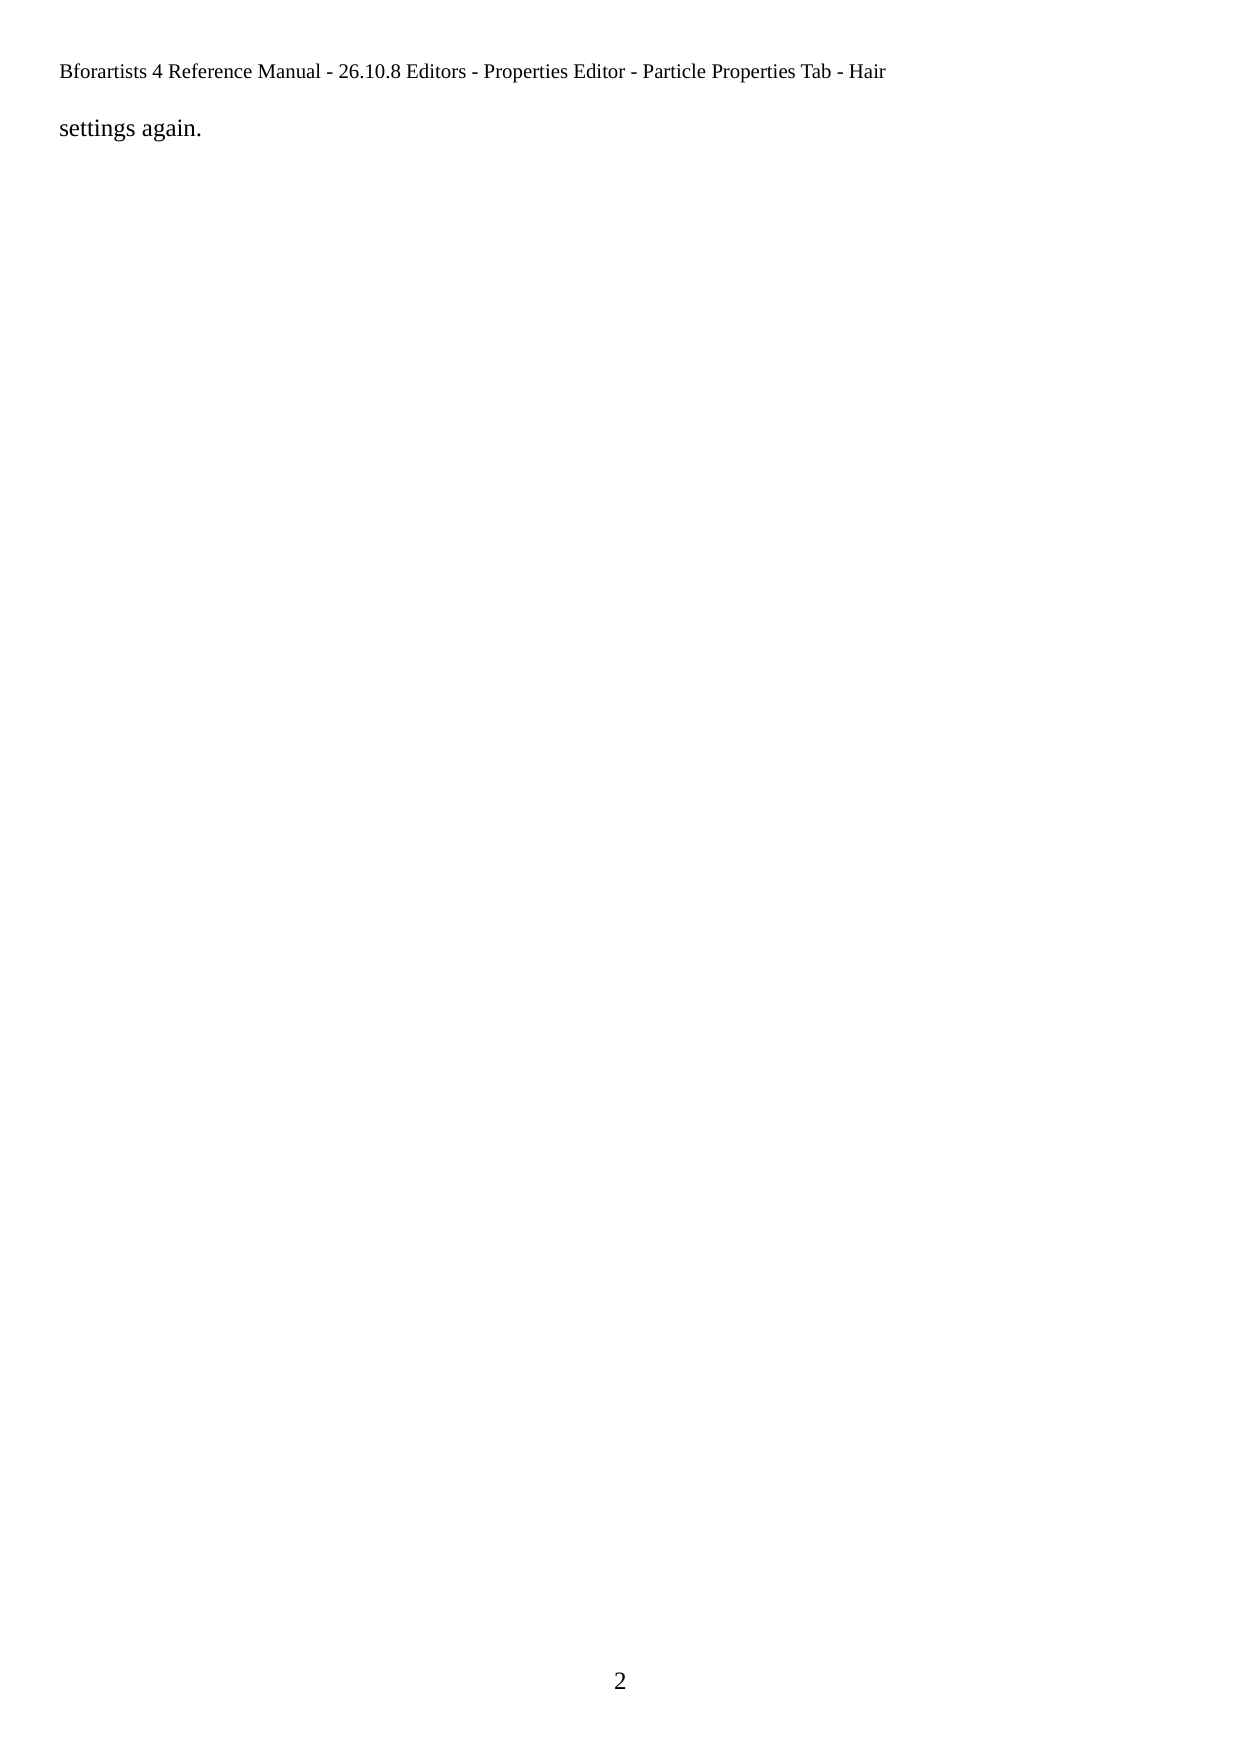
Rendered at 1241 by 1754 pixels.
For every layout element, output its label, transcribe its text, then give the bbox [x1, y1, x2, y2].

text settings again. [59, 113, 1181, 141]
